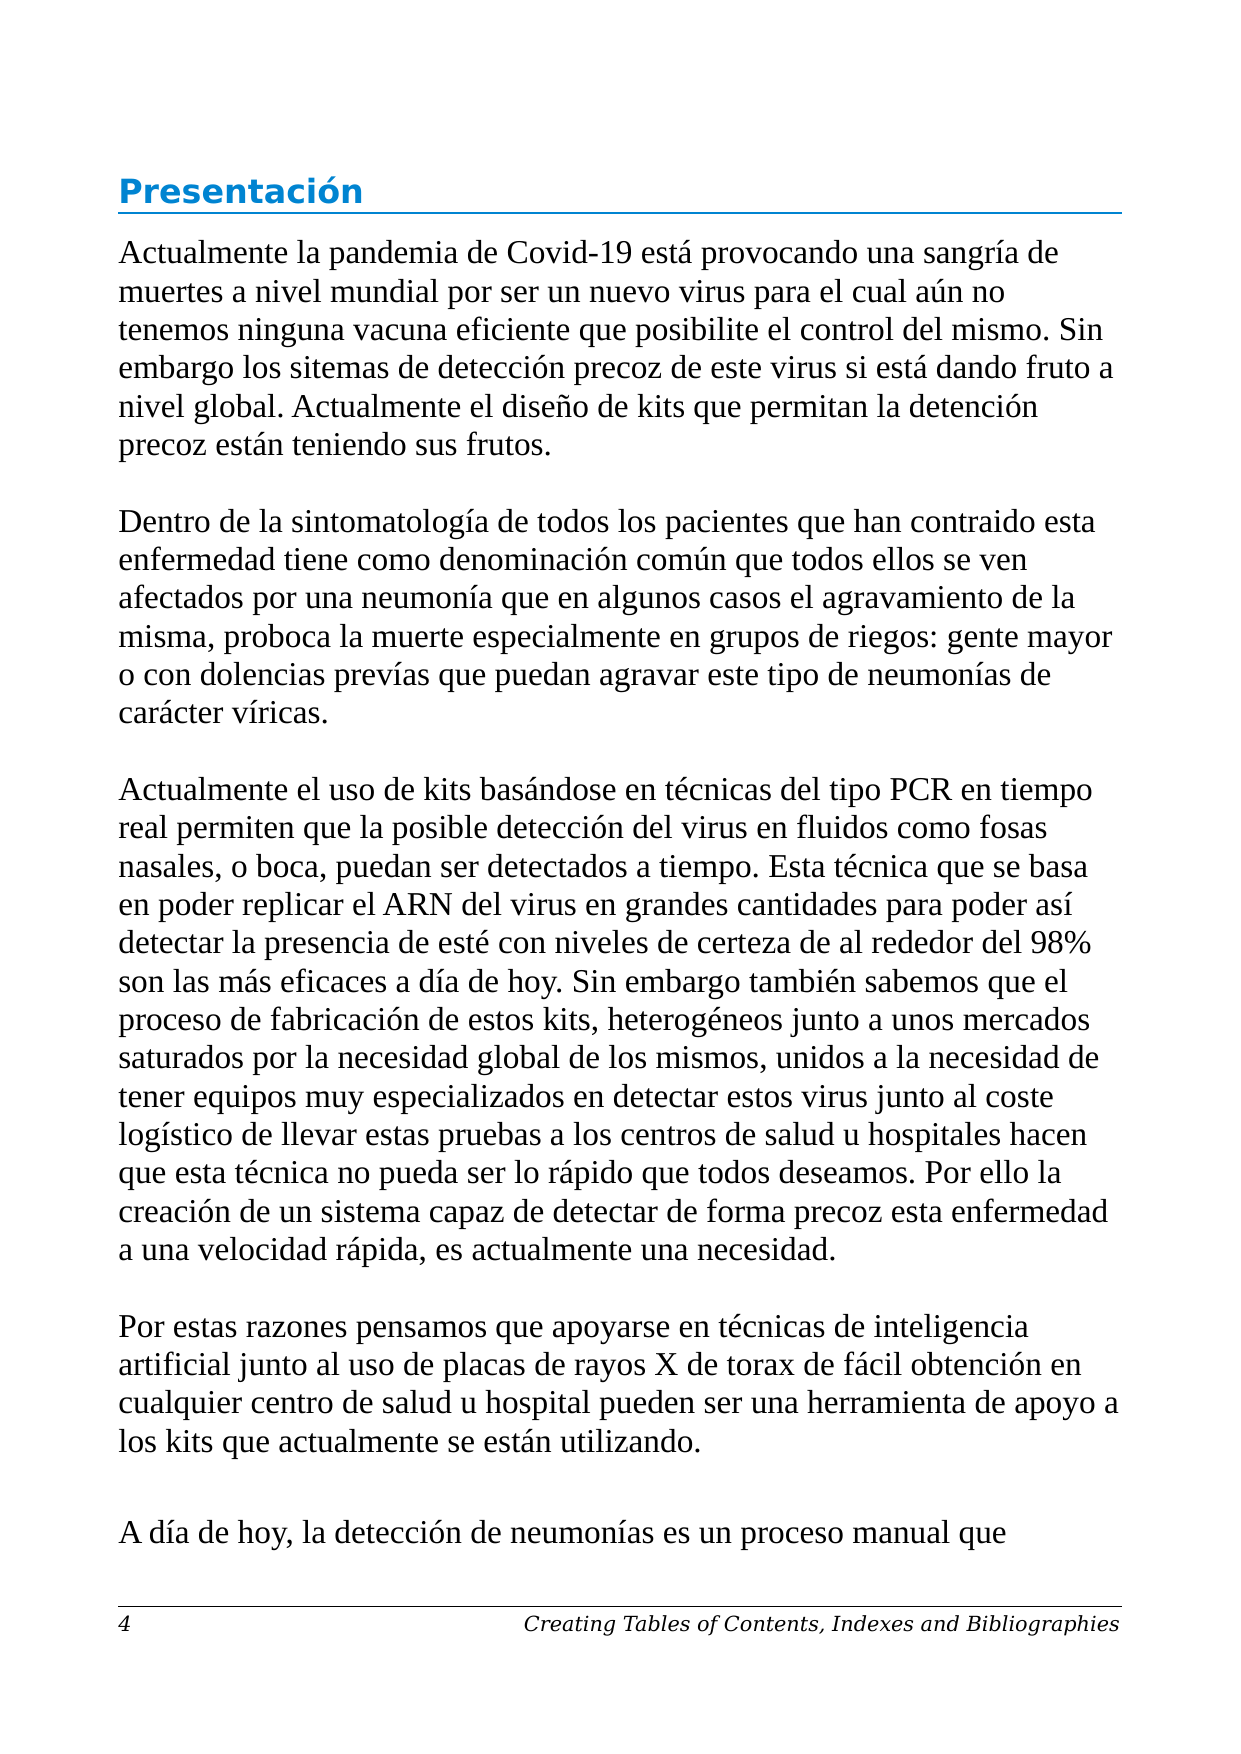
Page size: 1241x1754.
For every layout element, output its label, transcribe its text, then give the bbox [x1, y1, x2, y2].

text Actualmente el uso de kits basándose en técnicas del tipo PCR en tiempo real permiten que la posible detección del virus en fluidos como fosas nasales, o boca, puedan ser detectados a tiempo. Esta técnica que se basa en poder replicar el ARN del virus en grandes cantidades para poder así detectar la presencia de esté con niveles de certeza de al rededor del 98% son las más eficaces a día de hoy. Sin embargo también sabemos que el proceso de fabricación de estos kits, heterogéneos junto a unos mercados saturados por la necesidad global de los mismos, unidos a la necesidad de tener equipos muy especializados en detectar estos virus junto al coste logístico de llevar estas pruebas a los centros de salud u hospitales hacen que esta técnica no pueda ser lo rápido que todos deseamos. Por ello la creación de un sistema capaz de detectar de forma precoz esta enfermedad a una velocidad rápida, es actualmente una necesidad. [118, 769, 1122, 1267]
subtitle Presentación [118, 173, 1122, 212]
text Dentro de la sintomatología de todos los pacientes que han contraido esta enfermedad tiene como denominación común que todos ellos se ven afectados por una neumonía que en algunos casos el agravamiento de la misma, proboca la muerte especialmente en grupos de riegos: gente mayor o con dolencias prevías que puedan agravar este tipo de neumonías de carácter víricas. [118, 501, 1122, 731]
text Por estas razones pensamos que apoyarse en técnicas de inteligencia artificial junto al uso de placas de rayos X de torax de fácil obtención en cualquier centro de salud u hospital pueden ser una herramienta de apoyo a los kits que actualmente se están utilizando. [118, 1306, 1122, 1459]
text A día de hoy, la detección de neumonías es un proceso manual que [118, 1512, 1122, 1551]
text Actualmente la pandemia de Covid-19 está provocando una sangría de muertes a nivel mundial por ser un nuevo virus para el cual aún no tenemos ninguna vacuna eficiente que posibilite el control del mismo. Sin embargo los sitemas de detección precoz de este virus si está dando fruto a nivel global. Actualmente el diseño de kits que permitan la detención precoz están teniendo sus frutos. [118, 232, 1122, 462]
